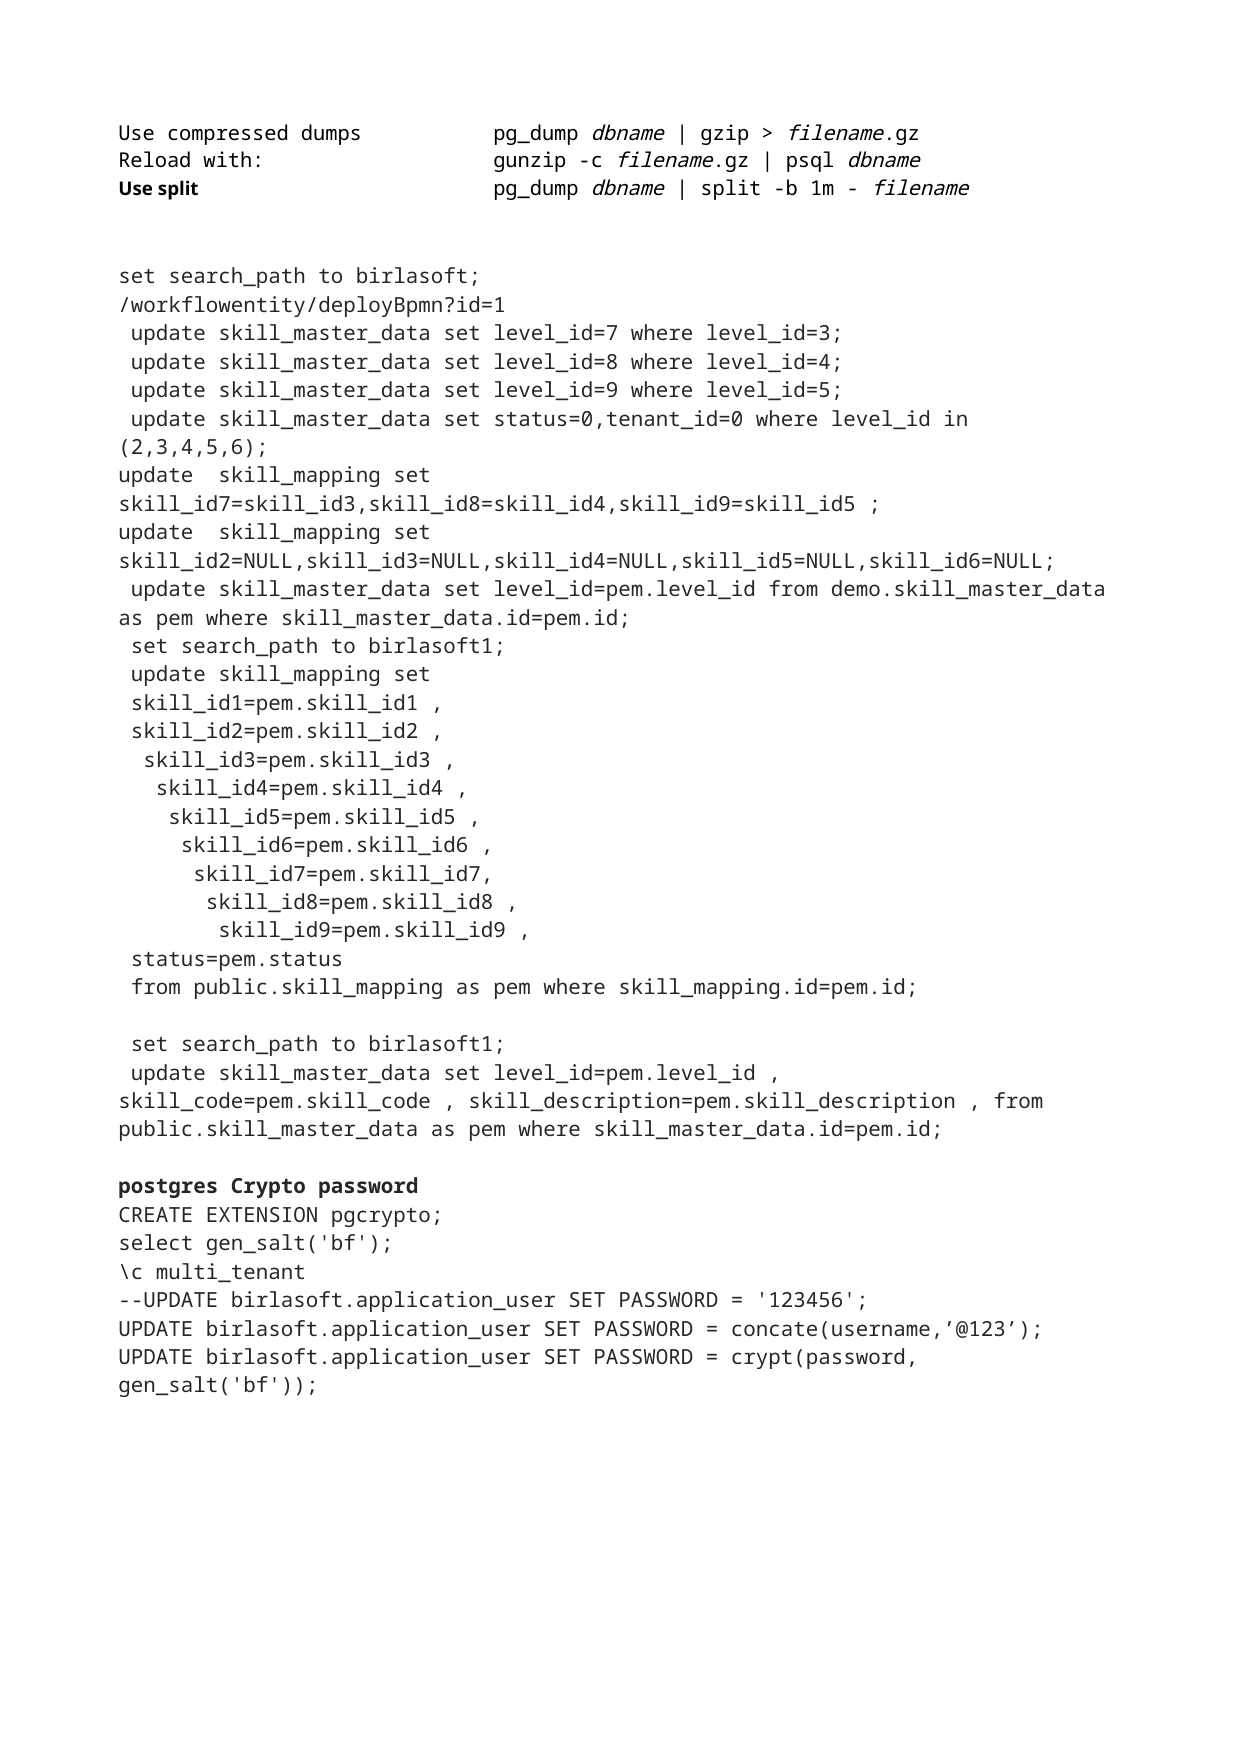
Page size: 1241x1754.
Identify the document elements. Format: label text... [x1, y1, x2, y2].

text update skill_mapping set skill_id7=skill_id3,skill_id8=skill_id4,skill_id9=skill_id5 ; [118, 461, 1122, 517]
text UPDATE birlasoft.application_user SET PASSWORD = crypt(password, gen_salt('bf')); [118, 1342, 1122, 1399]
text update skill_master_data set status=0,tenant_id=0 where level_id in (2,3,4,5,6); [118, 404, 1122, 461]
text skill_id3=pem.skill_id3 , [118, 745, 1122, 773]
text skill_id5=pem.skill_id5 , [118, 802, 1122, 830]
text update skill_master_data set level_id=9 where level_id=5; [118, 375, 1122, 404]
text update skill_master_data set level_id=7 where level_id=3; [118, 318, 1122, 347]
text CREATE EXTENSION pgcrypto; [118, 1200, 1122, 1228]
text update skill_mapping set [118, 659, 1122, 688]
text Use compressed dumps pg_dump dbname | gzip > filename.gz [118, 118, 1122, 146]
text postgres Crypto password [118, 1171, 1122, 1200]
text set search_path to birlasoft; [118, 261, 1122, 290]
text update skill_master_data set level_id=pem.level_id from demo.skill_master_data as pem where skill_master_data.id=pem.id; [118, 574, 1122, 631]
text skill_id2=pem.skill_id2 , [118, 716, 1122, 745]
text update skill_mapping set skill_id2=NULL,skill_id3=NULL,skill_id4=NULL,skill_id5=NULL,skill_id6=NULL; [118, 517, 1122, 574]
text update skill_master_data set level_id=pem.level_id , skill_code=pem.skill_code , skill_description=pem.skill_description , from public.skill_master_data as pem where skill_master_data.id=pem.id; [118, 1058, 1122, 1143]
text Reload with: gunzip -c filename.gz | psql dbname [118, 146, 1122, 173]
text skill_id9=pem.skill_id9 , [118, 916, 1122, 944]
text \c multi_tenant [118, 1257, 1122, 1285]
text UPDATE birlasoft.application_user SET PASSWORD = concate(username,’@123’); [118, 1314, 1122, 1342]
text skill_id4=pem.skill_id4 , [118, 773, 1122, 802]
text update skill_master_data set level_id=8 where level_id=4; [118, 347, 1122, 375]
text select gen_salt('bf'); [118, 1228, 1122, 1257]
text skill_id7=pem.skill_id7, [118, 859, 1122, 887]
text /workflowentity/deployBpmn?id=1 [118, 290, 1122, 318]
text set search_path to birlasoft1; [118, 1029, 1122, 1058]
text skill_id8=pem.skill_id8 , [118, 887, 1122, 916]
text Use split pg_dump dbname | split -b 1m - filename [118, 173, 1122, 201]
text from public.skill_mapping as pem where skill_mapping.id=pem.id; [118, 972, 1122, 1001]
text set search_path to birlasoft1; [118, 631, 1122, 659]
text --UPDATE birlasoft.application_user SET PASSWORD = '123456'; [118, 1285, 1122, 1314]
text skill_id6=pem.skill_id6 , [118, 830, 1122, 859]
text skill_id1=pem.skill_id1 , [118, 688, 1122, 716]
text status=pem.status [118, 944, 1122, 972]
